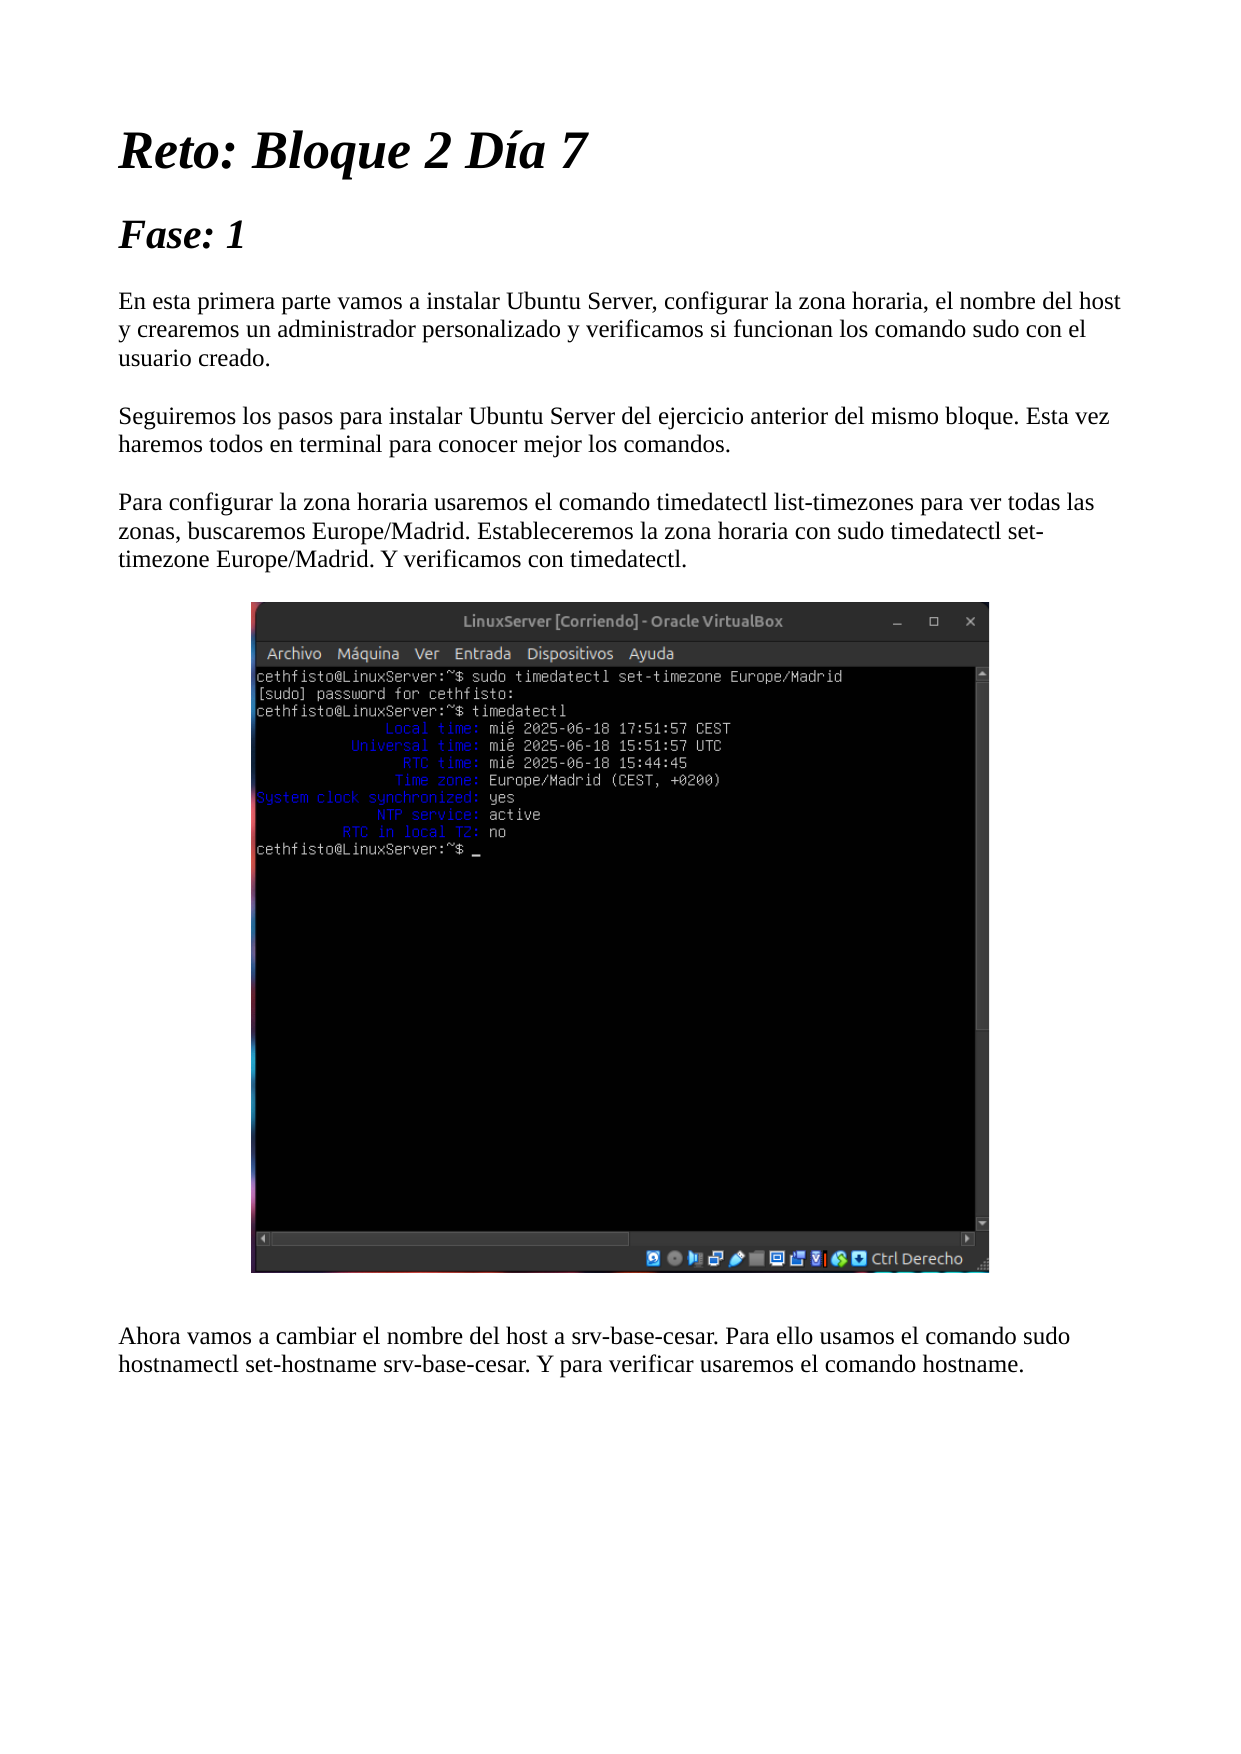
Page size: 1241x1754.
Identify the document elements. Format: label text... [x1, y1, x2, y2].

picture [251, 602, 990, 1273]
text Fase: 1 [118, 209, 1122, 257]
text En esta primera parte vamos a instalar Ubuntu Server, configurar la zona horaria, el nombre del host y crearemos un administrador personalizado y verificamos si funcionan los comando sudo con el usuario creado. [118, 286, 1122, 372]
text Para configurar la zona horaria usaremos el comando timedatectl list-timezones para ver todas las zonas, buscaremos Europe/Madrid. Estableceremos la zona horaria con sudo timedatectl set-timezone Europe/Madrid. Y verificamos con timedatectl. [118, 487, 1122, 573]
text Seguiremos los pasos para instalar Ubuntu Server del ejercicio anterior del mismo bloque. Esta vez haremos todos en terminal para conocer mejor los comandos. [118, 401, 1122, 458]
text Reto: Bloque 2 Día 7 [118, 118, 1122, 180]
text Ahora vamos a cambiar el nombre del host a srv-base-cesar. Para ello usamos el comando sudo hostnamectl set-hostname srv-base-cesar. Y para verificar usaremos el comando hostname. [118, 1321, 1122, 1378]
